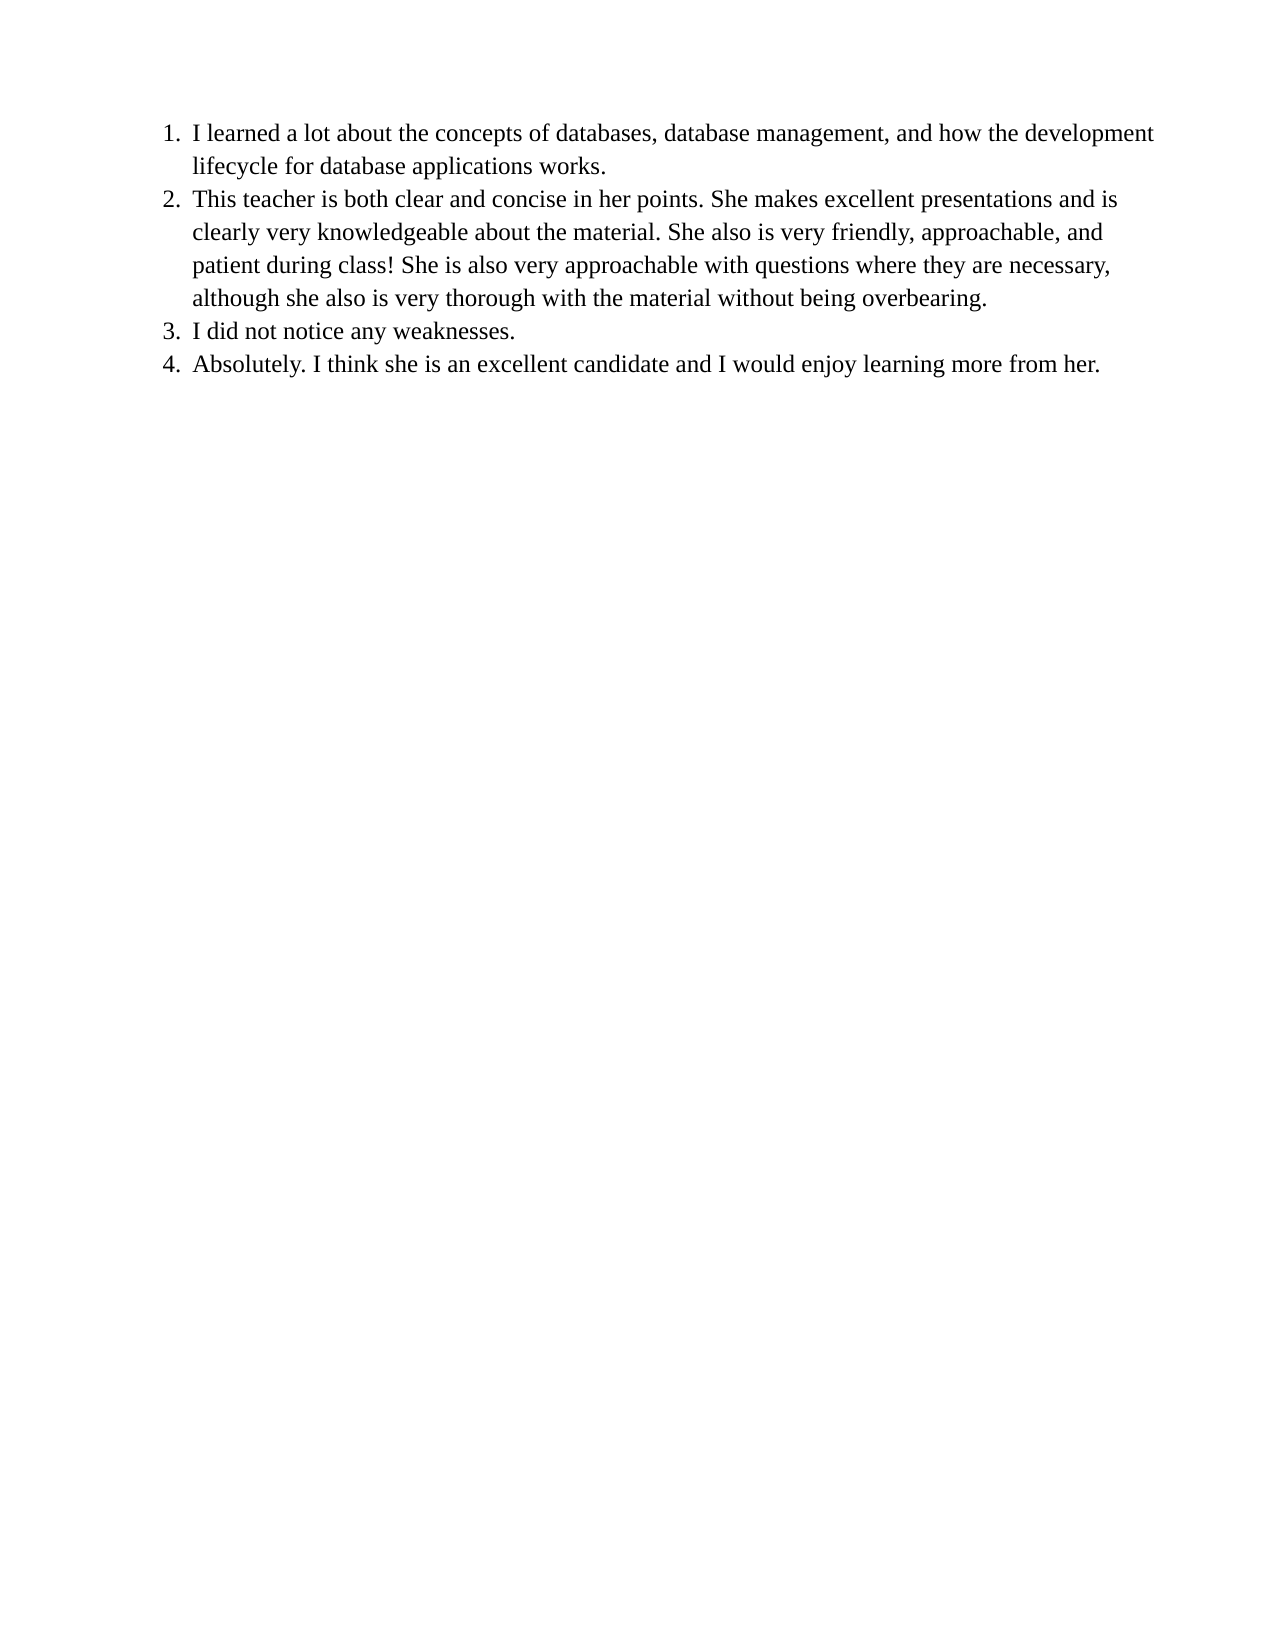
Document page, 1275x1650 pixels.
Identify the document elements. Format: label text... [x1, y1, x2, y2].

list Absolutely. I think she is an excellent candidate and I would enjoy learning more from her. [162, 349, 1157, 378]
list I did not notice any weaknesses. [162, 316, 1157, 345]
list This teacher is both clear and concise in her points. She makes excellent presentations and is clearly very knowledgeable about the material. She also is very friendly, approachable, and patient during class! She is also very approachable with questions where they are necessary, although she also is very thorough with the material without being overbearing. [162, 184, 1157, 312]
list I learned a lot about the concepts of databases, database management, and how the development lifecycle for database applications works. [162, 118, 1157, 180]
